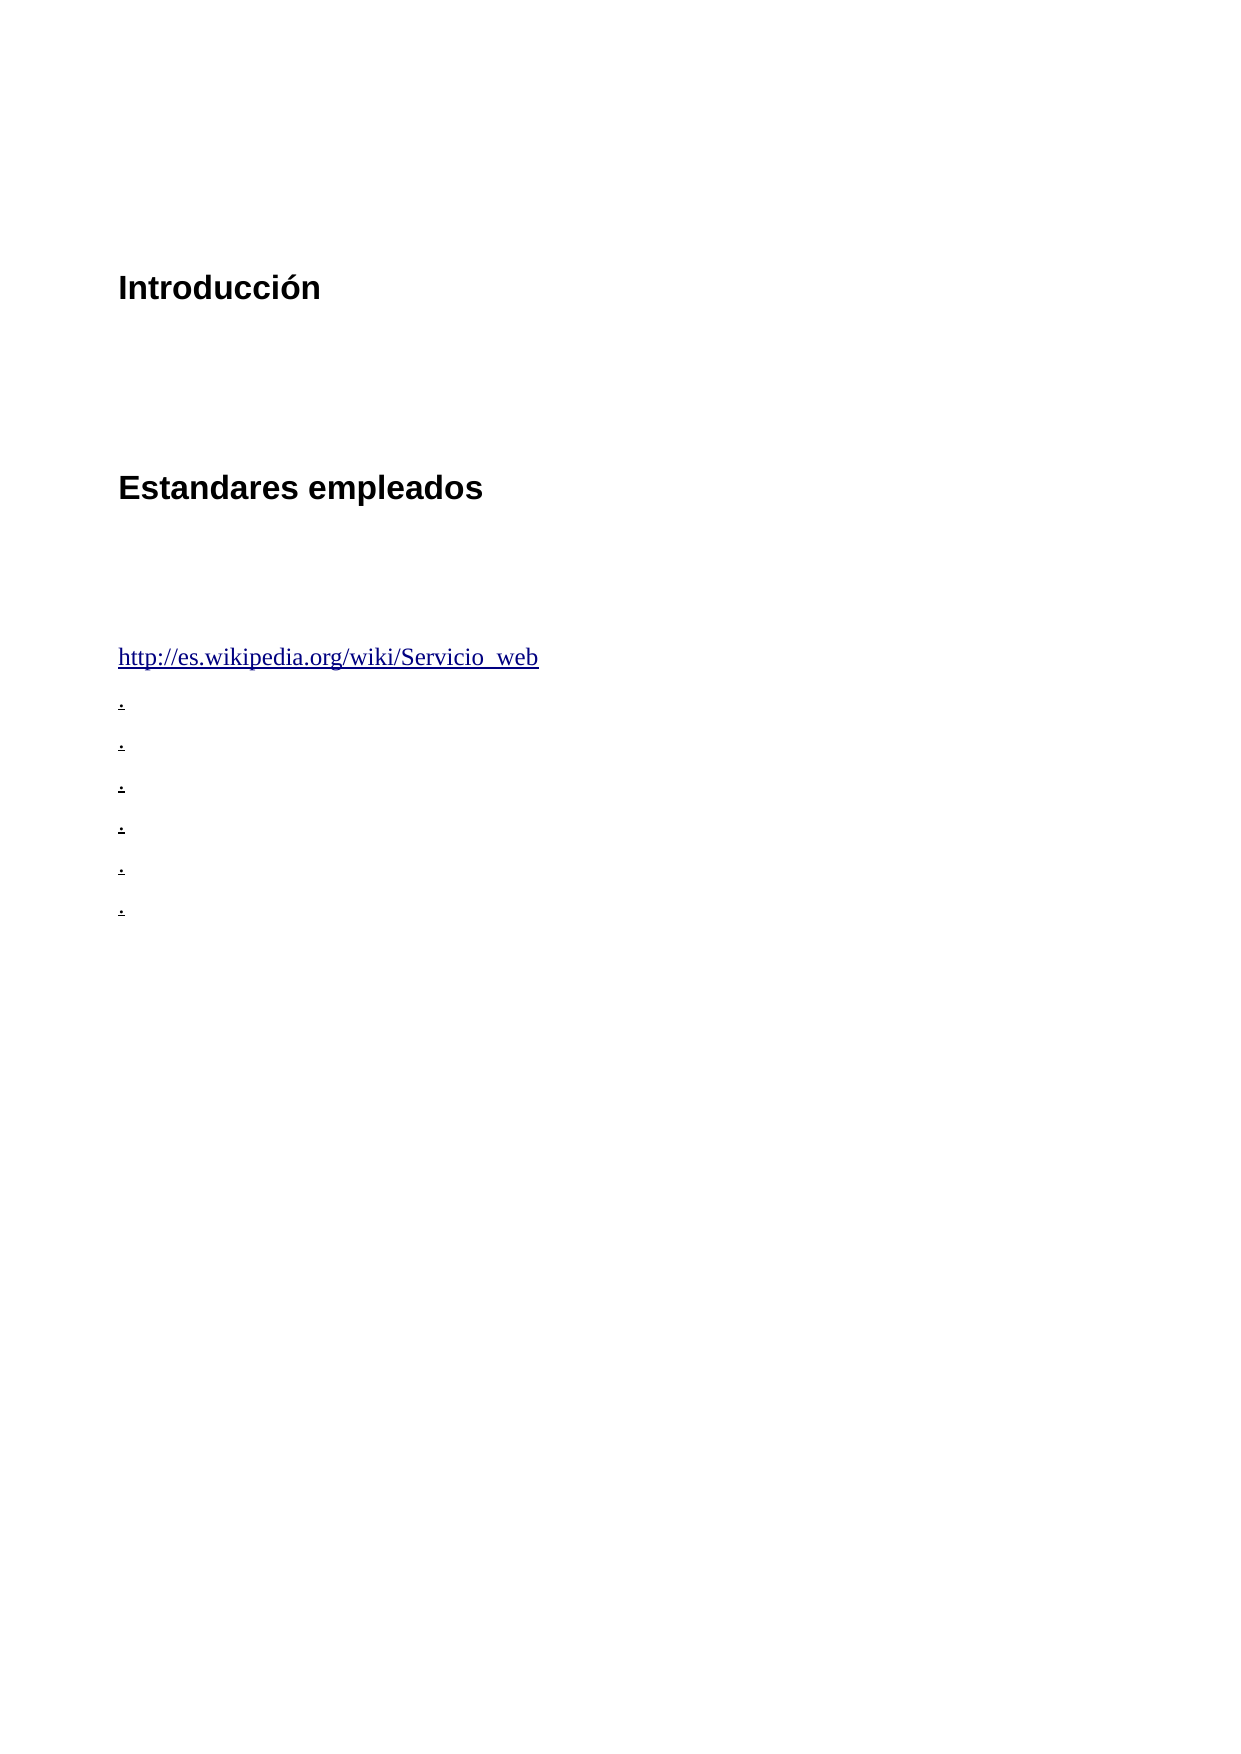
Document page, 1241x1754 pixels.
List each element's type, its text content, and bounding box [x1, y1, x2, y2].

text . [118, 807, 1122, 836]
text . [118, 766, 1122, 795]
subtitle Introducción [118, 268, 1122, 306]
text . [118, 890, 1122, 919]
text . [118, 684, 1122, 712]
text . [118, 725, 1122, 754]
text http://es.wikipedia.org/wiki/Servicio_web [118, 642, 1122, 671]
text . [118, 849, 1122, 877]
subtitle Estandares empleados [118, 468, 1122, 506]
